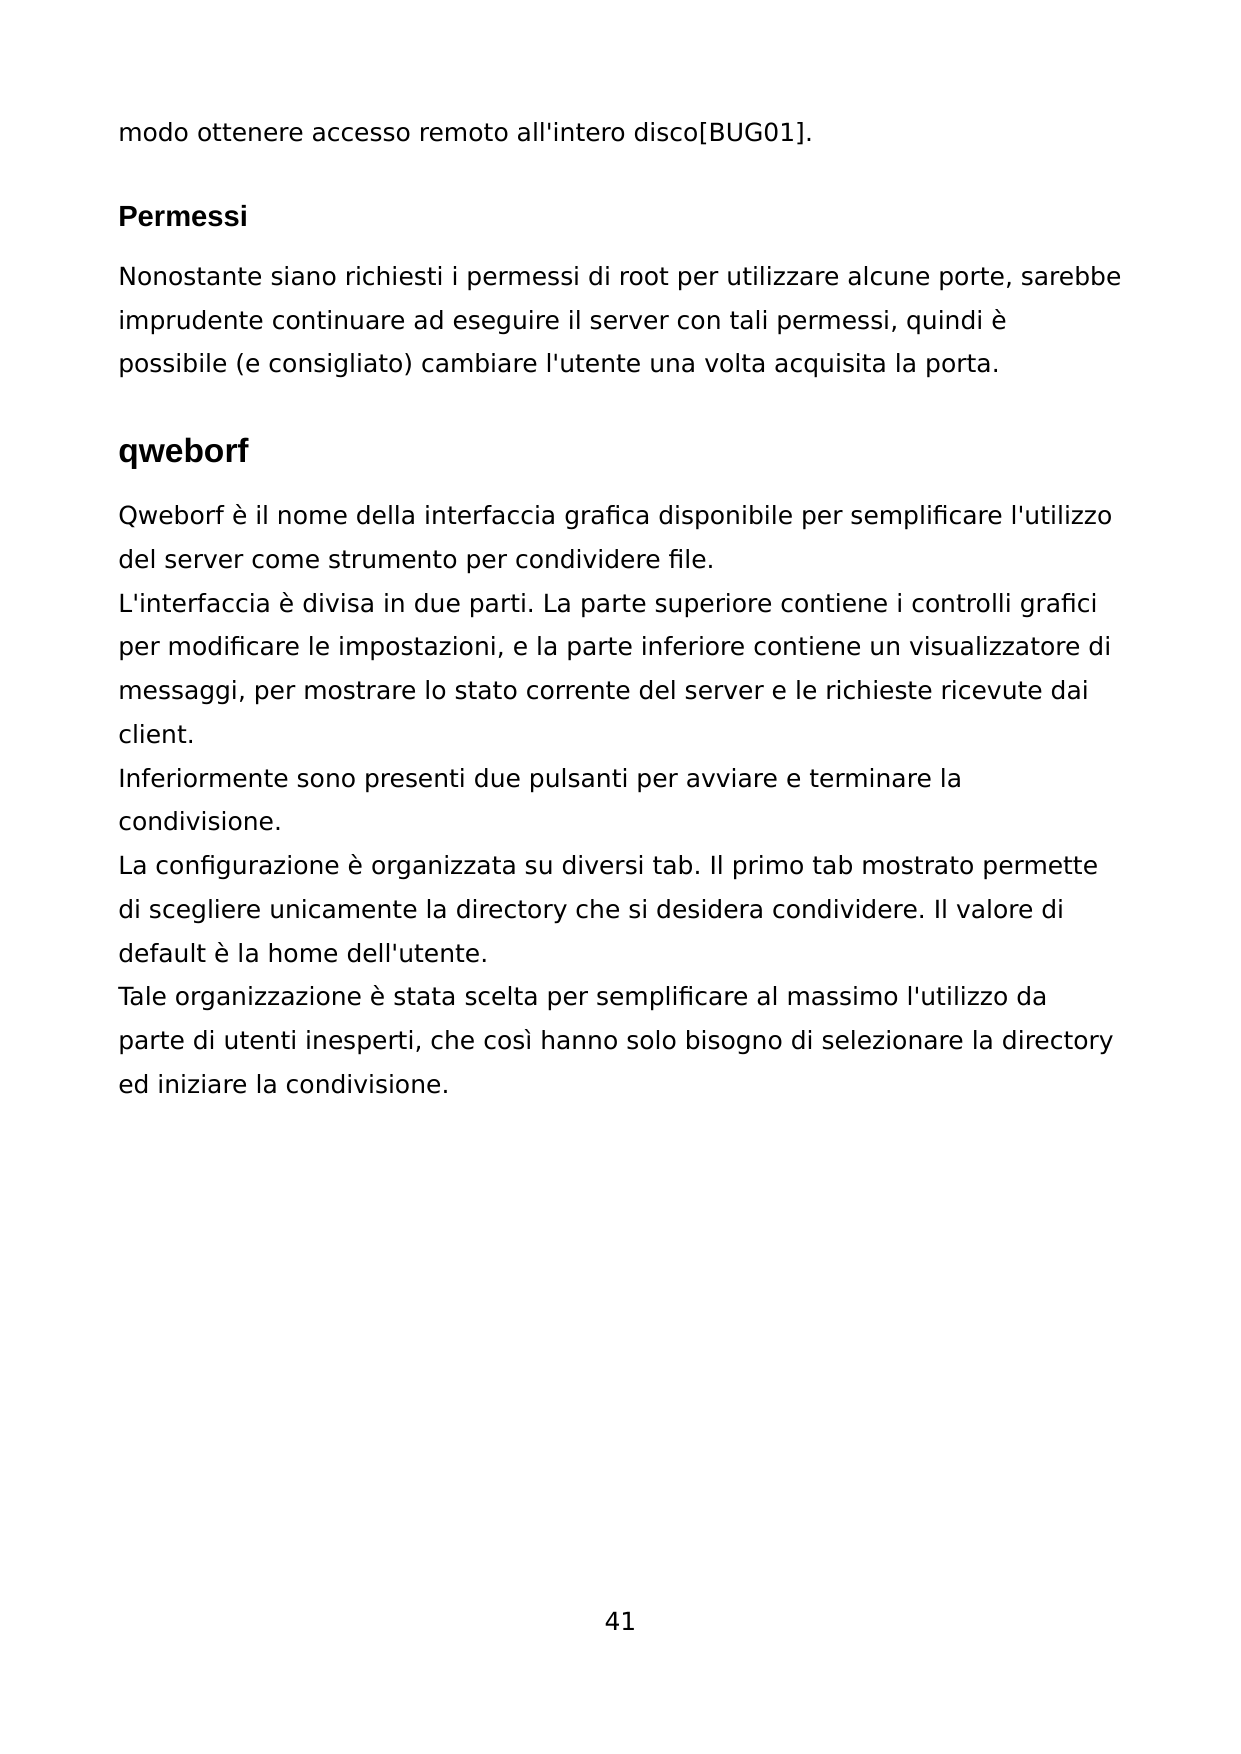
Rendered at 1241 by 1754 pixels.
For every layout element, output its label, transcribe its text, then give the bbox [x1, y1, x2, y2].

text La configurazione è organizzata su diversi tab. Il primo tab mostrato permette di scegliere unicamente la directory che si desidera condividere. Il valore di default è la home dell'utente. [118, 851, 1122, 968]
text Qweborf è il nome della interfaccia grafica disponibile per semplificare l'utilizzo del server come strumento per condividere file. [118, 501, 1122, 574]
text Tale organizzazione è stata scelta per semplificare al massimo l'utilizzo da parte di utenti inesperti, che così hanno solo bisogno di selezionare la directory ed iniziare la condivisione. [118, 983, 1122, 1099]
text Nonostante siano richiesti i permessi di root per utilizzare alcune porte, sarebbe imprudente continuare ad eseguire il server con tali permessi, quindi è possibile (e consigliato) cambiare l'utente una volta acquisita la porta. [118, 262, 1122, 379]
subtitle qweborf [118, 431, 1122, 469]
text L'interfaccia è divisa in due parti. La parte superiore contiene i controlli grafici per modificare le impostazioni, e la parte inferiore contiene un visualizzatore di messaggi, per mostrare lo stato corrente del server e le richieste ricevute dai client. [118, 589, 1122, 749]
text modo ottenere accesso remoto all'intero disco[BUG01]. [118, 118, 1122, 147]
subtitle Permessi [118, 199, 1122, 233]
text Inferiormente sono presenti due pulsanti per avviare e terminare la condivisione. [118, 764, 1122, 837]
